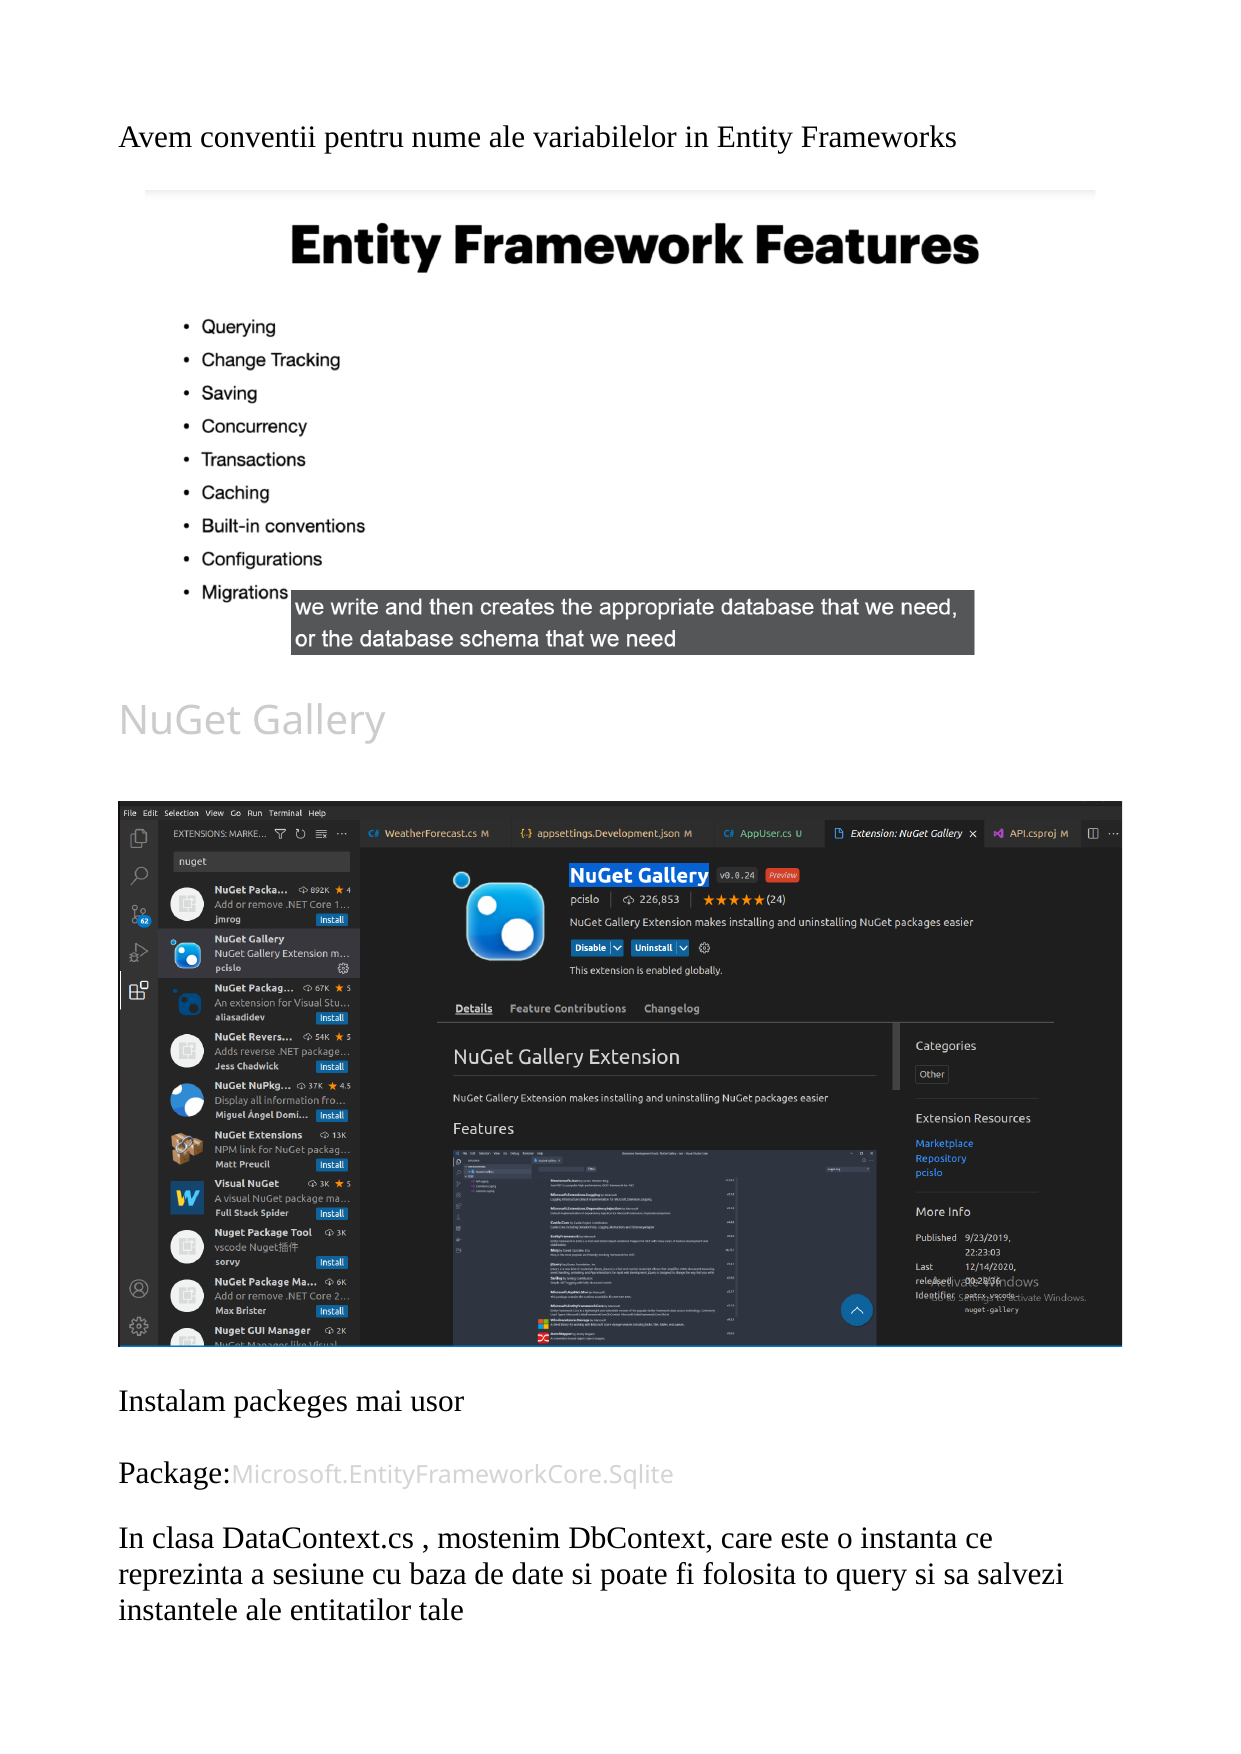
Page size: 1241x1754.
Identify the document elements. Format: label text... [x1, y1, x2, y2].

text Package:Microsoft.EntityFrameworkCore.Sqlite [118, 1454, 1122, 1491]
picture [118, 801, 1123, 1347]
picture [144, 190, 1096, 655]
text Instalam packeges mai usor [118, 1347, 1122, 1418]
text NuGet Gallery [118, 691, 1122, 746]
text Avem conventii pentru nume ale variabilelor in Entity Frameworks [118, 118, 1122, 154]
text In clasa DataContext.cs , mostenim DbContext, care este o instanta ce reprezinta a sesiune cu baza de date si poate fi folosita to query si sa salvezi instantele ale entitatilor tale [118, 1520, 1122, 1627]
